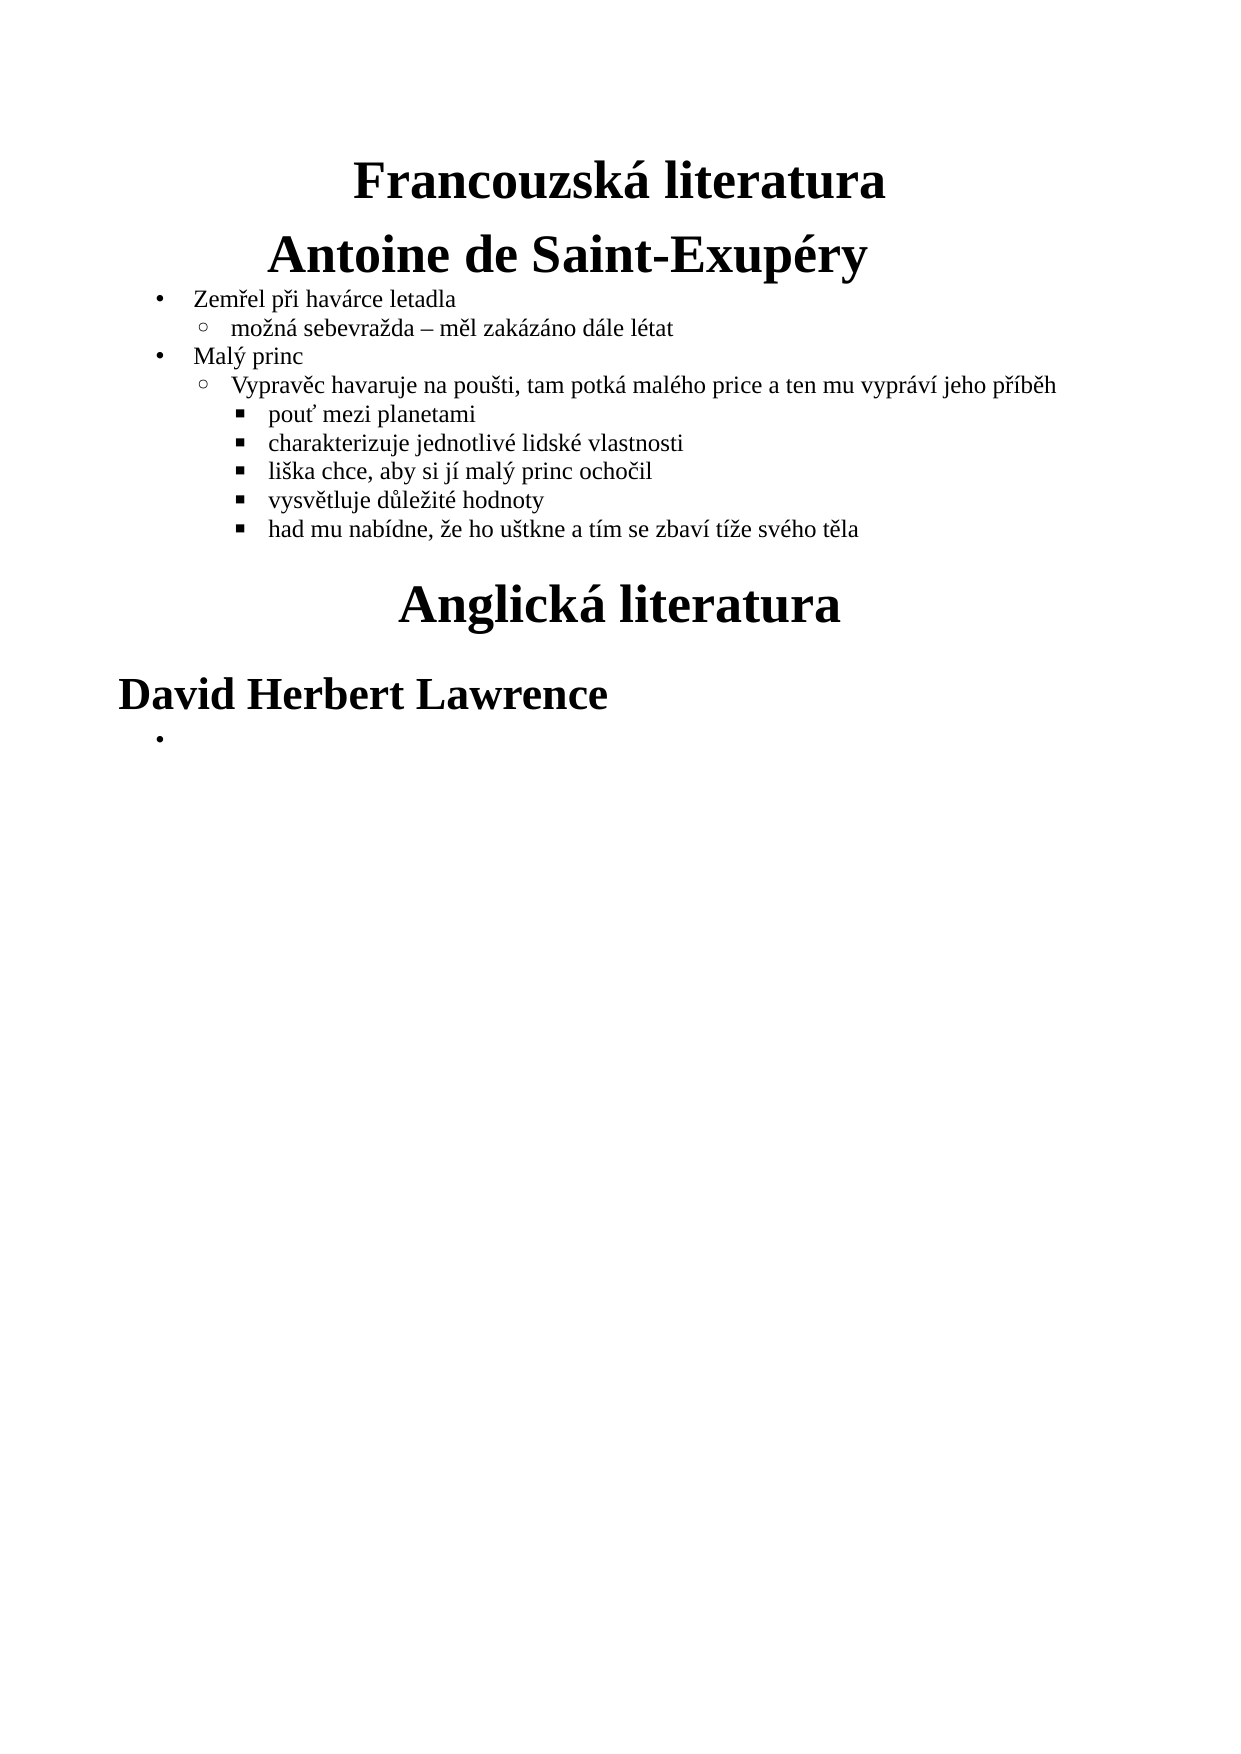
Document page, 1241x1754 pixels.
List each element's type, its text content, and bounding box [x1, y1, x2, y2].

list vysvětluje důležité hodnoty [231, 485, 1122, 514]
list pouť mezi planetami [231, 399, 1122, 428]
text Francouzská literatura [118, 148, 1122, 210]
list možná sebevražda – měl zakázáno dále létat [193, 313, 1122, 341]
list Antoine de Saint-Exupéry [156, 222, 1122, 284]
text Anglická literatura [118, 572, 1122, 634]
text David Herbert Lawrence [118, 667, 1122, 719]
list Zemřel při havárce letadla [156, 284, 1122, 313]
list Malý princ [156, 341, 1122, 370]
list had mu nabídne, že ho uštkne a tím se zbaví tíže svého těla [231, 514, 1122, 543]
list Vypravěc havaruje na poušti, tam potká malého price a ten mu vypráví jeho příběh [193, 370, 1122, 399]
list liška chce, aby si jí malý princ ochočil [231, 456, 1122, 485]
list charakterizuje jednotlivé lidské vlastnosti [231, 428, 1122, 456]
